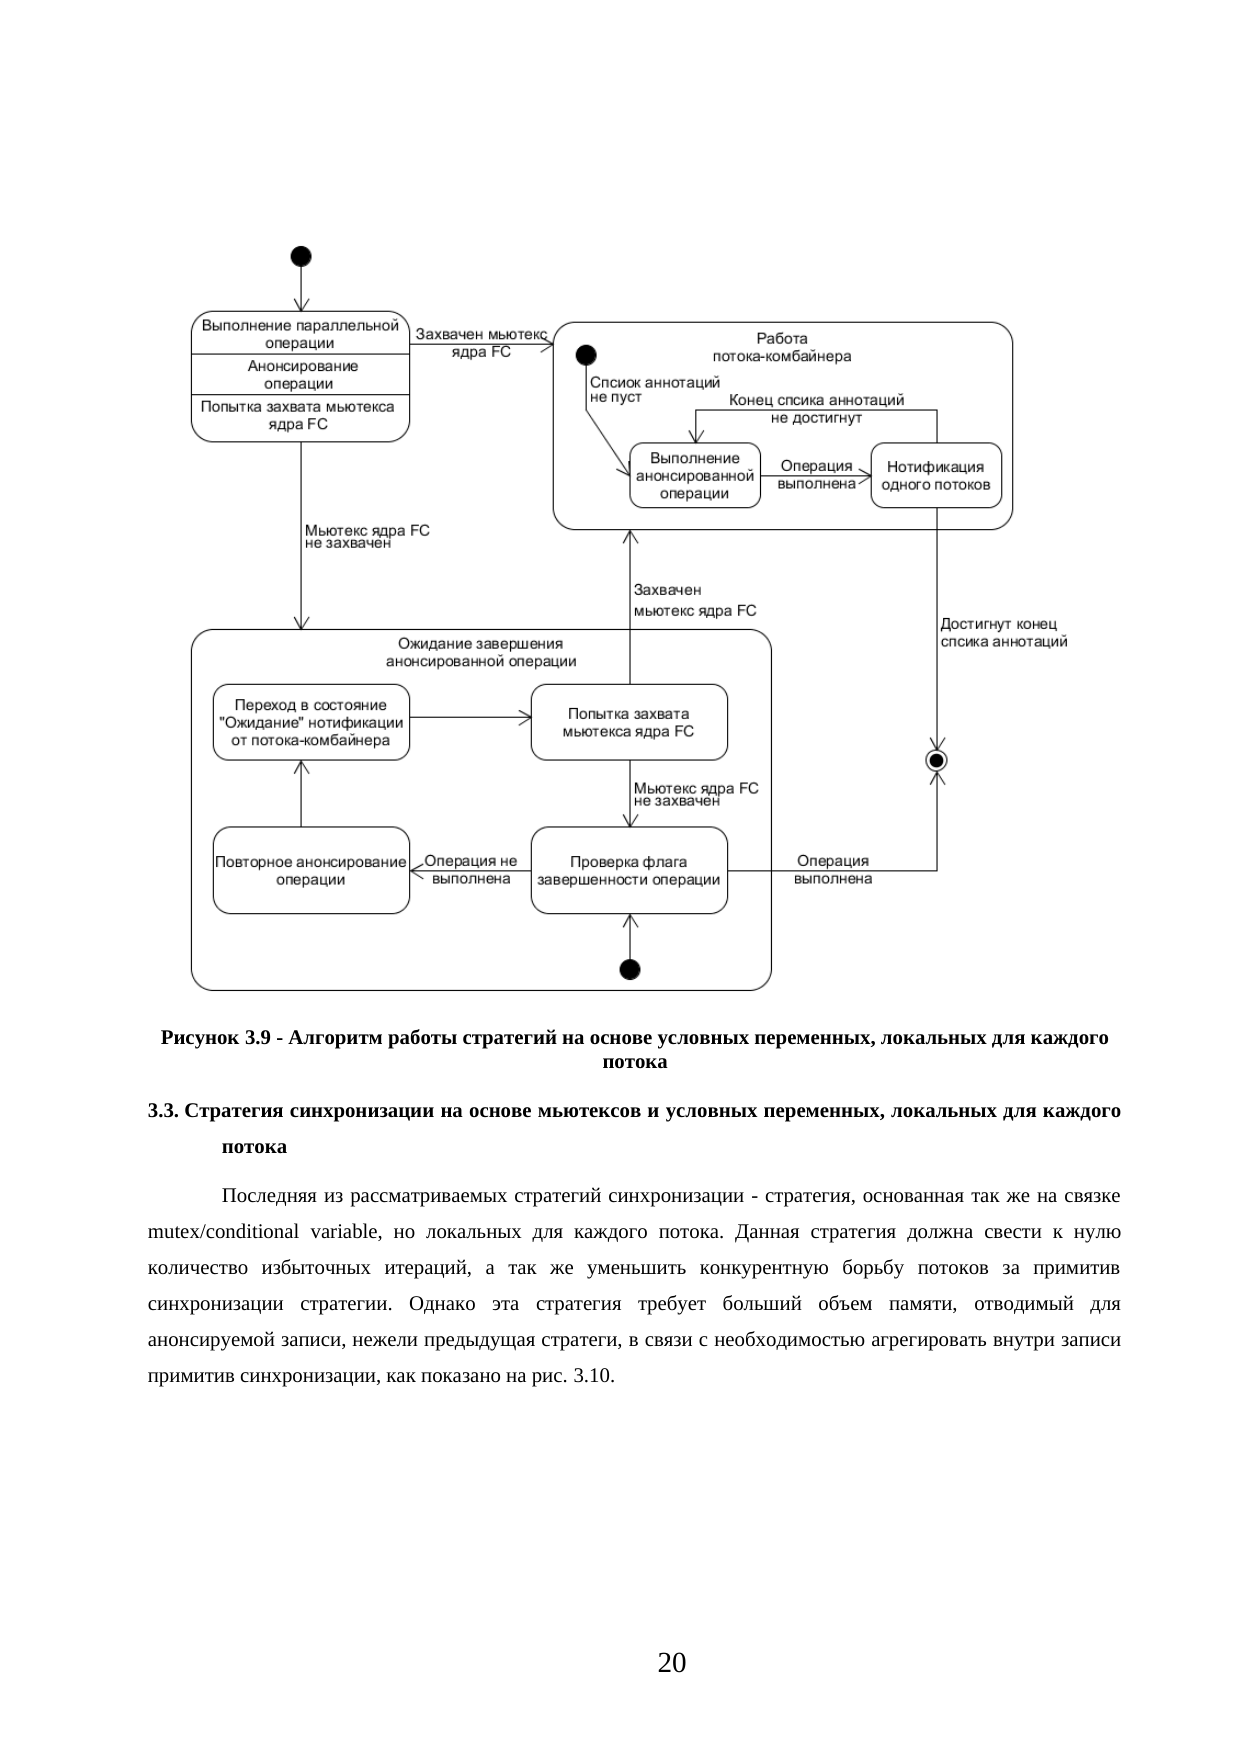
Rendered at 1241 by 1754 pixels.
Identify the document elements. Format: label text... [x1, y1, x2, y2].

text Рисунок 3.9 - Алгоритм работы стратегий на основе условных переменных, локальных для каждого потока [148, 1025, 1122, 1073]
text Последняя из рассматриваемых стратегий синхронизации - стратегия, основанная так же на связке mutex/conditional variable, но локальных для каждого потока. Данная стратегия должна свести к нулю количество избыточных итераций, а так же уменьшить конкурентную борьбу потоков за примитив синхронизации стратегии. Однако эта стратегия требует больший объем памяти, отводимый для анонсируемой записи, нежели предыдущая стратеги, в связи с необходимостью агрегировать внутри записи примитив синхронизации, как показано на рис. 3.10. [148, 1182, 1122, 1387]
picture [169, 223, 1101, 1013]
subtitle Стратегия синхронизации на основе мьютексов и условных переменных, локальных для каждого потока [148, 1098, 1122, 1158]
